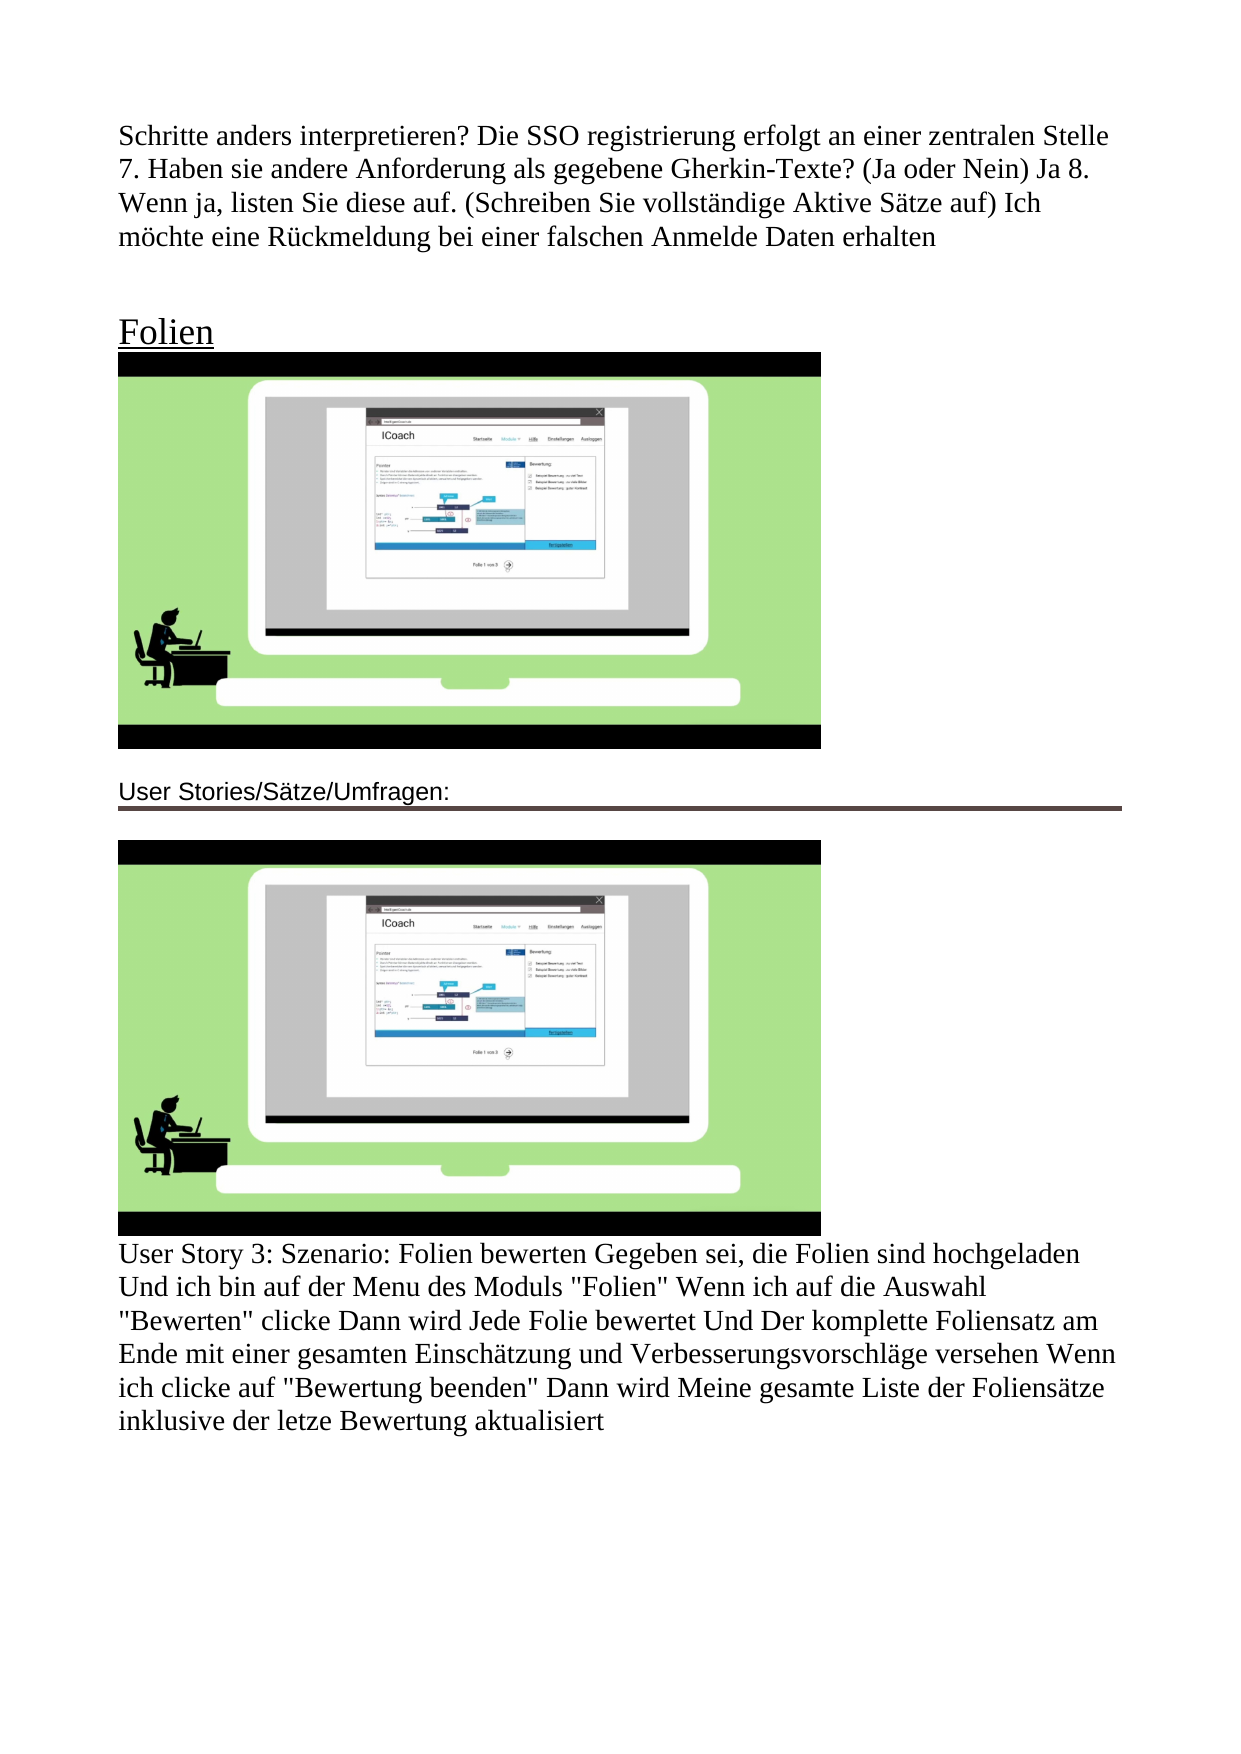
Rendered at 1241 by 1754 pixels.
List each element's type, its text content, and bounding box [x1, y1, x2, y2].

picture [118, 352, 821, 749]
text User Stories/Sätze/Umfragen: [118, 777, 1122, 806]
picture [118, 840, 821, 1236]
text User Story 3: Szenario: Folien bewerten Gegeben sei, die Folien sind hochgeladen Und ich bin auf der Menu des Moduls "Folien" Wenn ich auf die Auswahl "Bewerten" clicke Dann wird Jede Folie bewertet Und Der komplette Foliensatz am Ende mit einer gesamten Einschätzung und Verbesserungsvorschläge versehen Wenn ich clicke auf "Bewertung beenden" Dann wird Meine gesamte Liste der Foliensätze inklusive der letze Bewertung aktualisiert [118, 1236, 1122, 1437]
subtitle Folien [118, 310, 1122, 353]
text Schritte anders interpretieren? Die SSO registrierung erfolgt an einer zentralen Stelle 7. Haben sie andere Anforderung als gegebene Gherkin-Texte? (Ja oder Nein) Ja 8. Wenn ja, listen Sie diese auf. (Schreiben Sie vollständige Aktive Sätze auf) Ich möchte eine Rückmeldung bei einer falschen Anmelde Daten erhalten [118, 118, 1122, 252]
